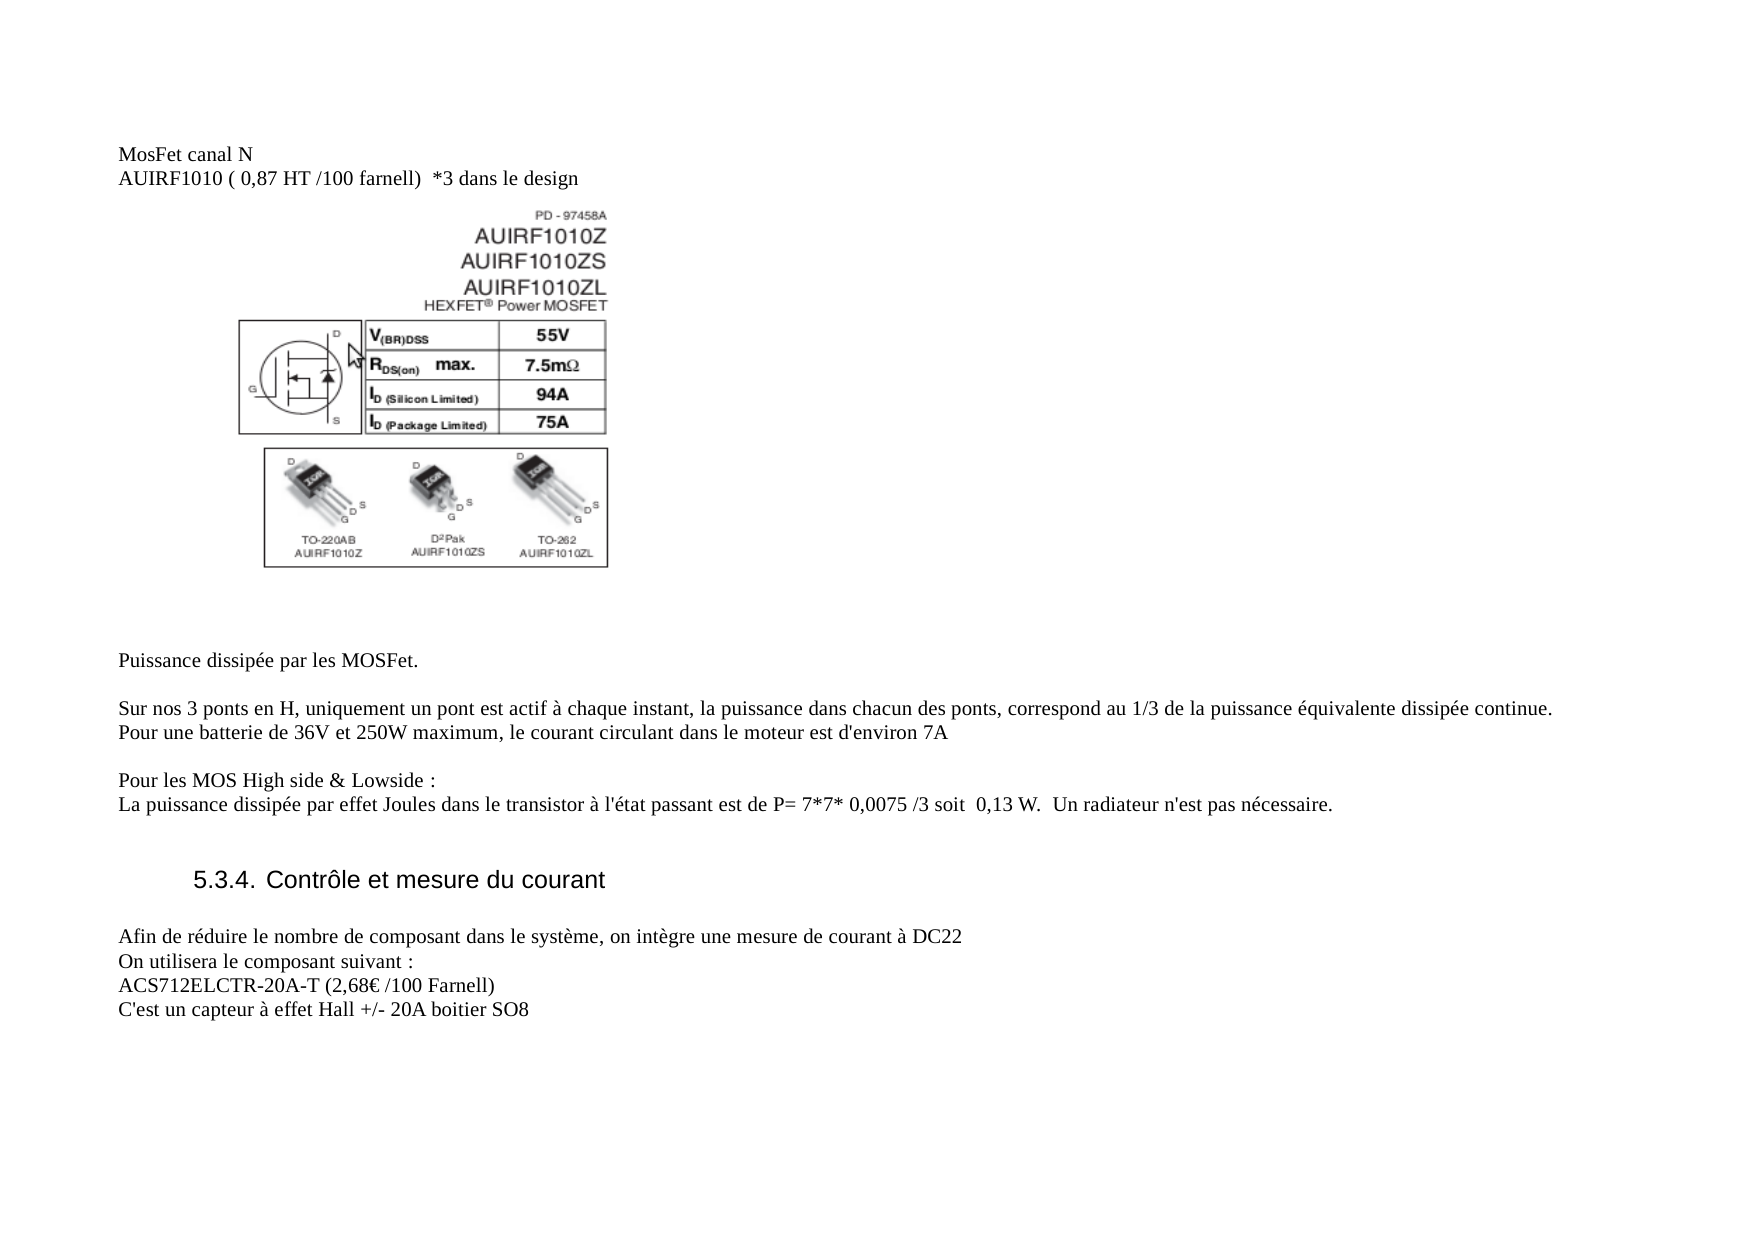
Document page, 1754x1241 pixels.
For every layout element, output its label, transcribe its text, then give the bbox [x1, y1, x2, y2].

text Puissance dissipée par les MOSFet. [118, 647, 1636, 672]
text Pour une batterie de 36V et 250W maximum, le courant circulant dans le moteur est d'environ 7A [118, 720, 1636, 744]
text Sur nos 3 ponts en H, uniquement un pont est actif à chaque instant, la puissance dans chacun des ponts, correspond au 1/3 de la puissance équivalente dissipée continue. [118, 696, 1636, 720]
text Pour les MOS High side & Lowside : [118, 768, 1636, 792]
text On utilisera le composant suivant : [118, 948, 1636, 972]
text Afin de réduire le nombre de composant dans le système, on intègre une mesure de courant à DC22 [118, 924, 1636, 948]
text C'est un capteur à effet Hall +/- 20A boitier SO8 [118, 997, 1636, 1021]
text La puissance dissipée par effet Joules dans le transistor à l'état passant est de P= 7*7* 0,0075 /3 soit 0,13 W. Un radiateur n'est pas nécessaire. [118, 792, 1636, 816]
text AUIRF1010 ( 0,87 HT /100 farnell) *3 dans le design [118, 166, 1636, 190]
subtitle Contrôle et mesure du courant [193, 865, 1636, 894]
text MosFet canal N [118, 142, 1636, 166]
picture [212, 208, 621, 573]
text ACS712ELCTR-20A-T (2,68€ /100 Farnell) [118, 972, 1636, 997]
